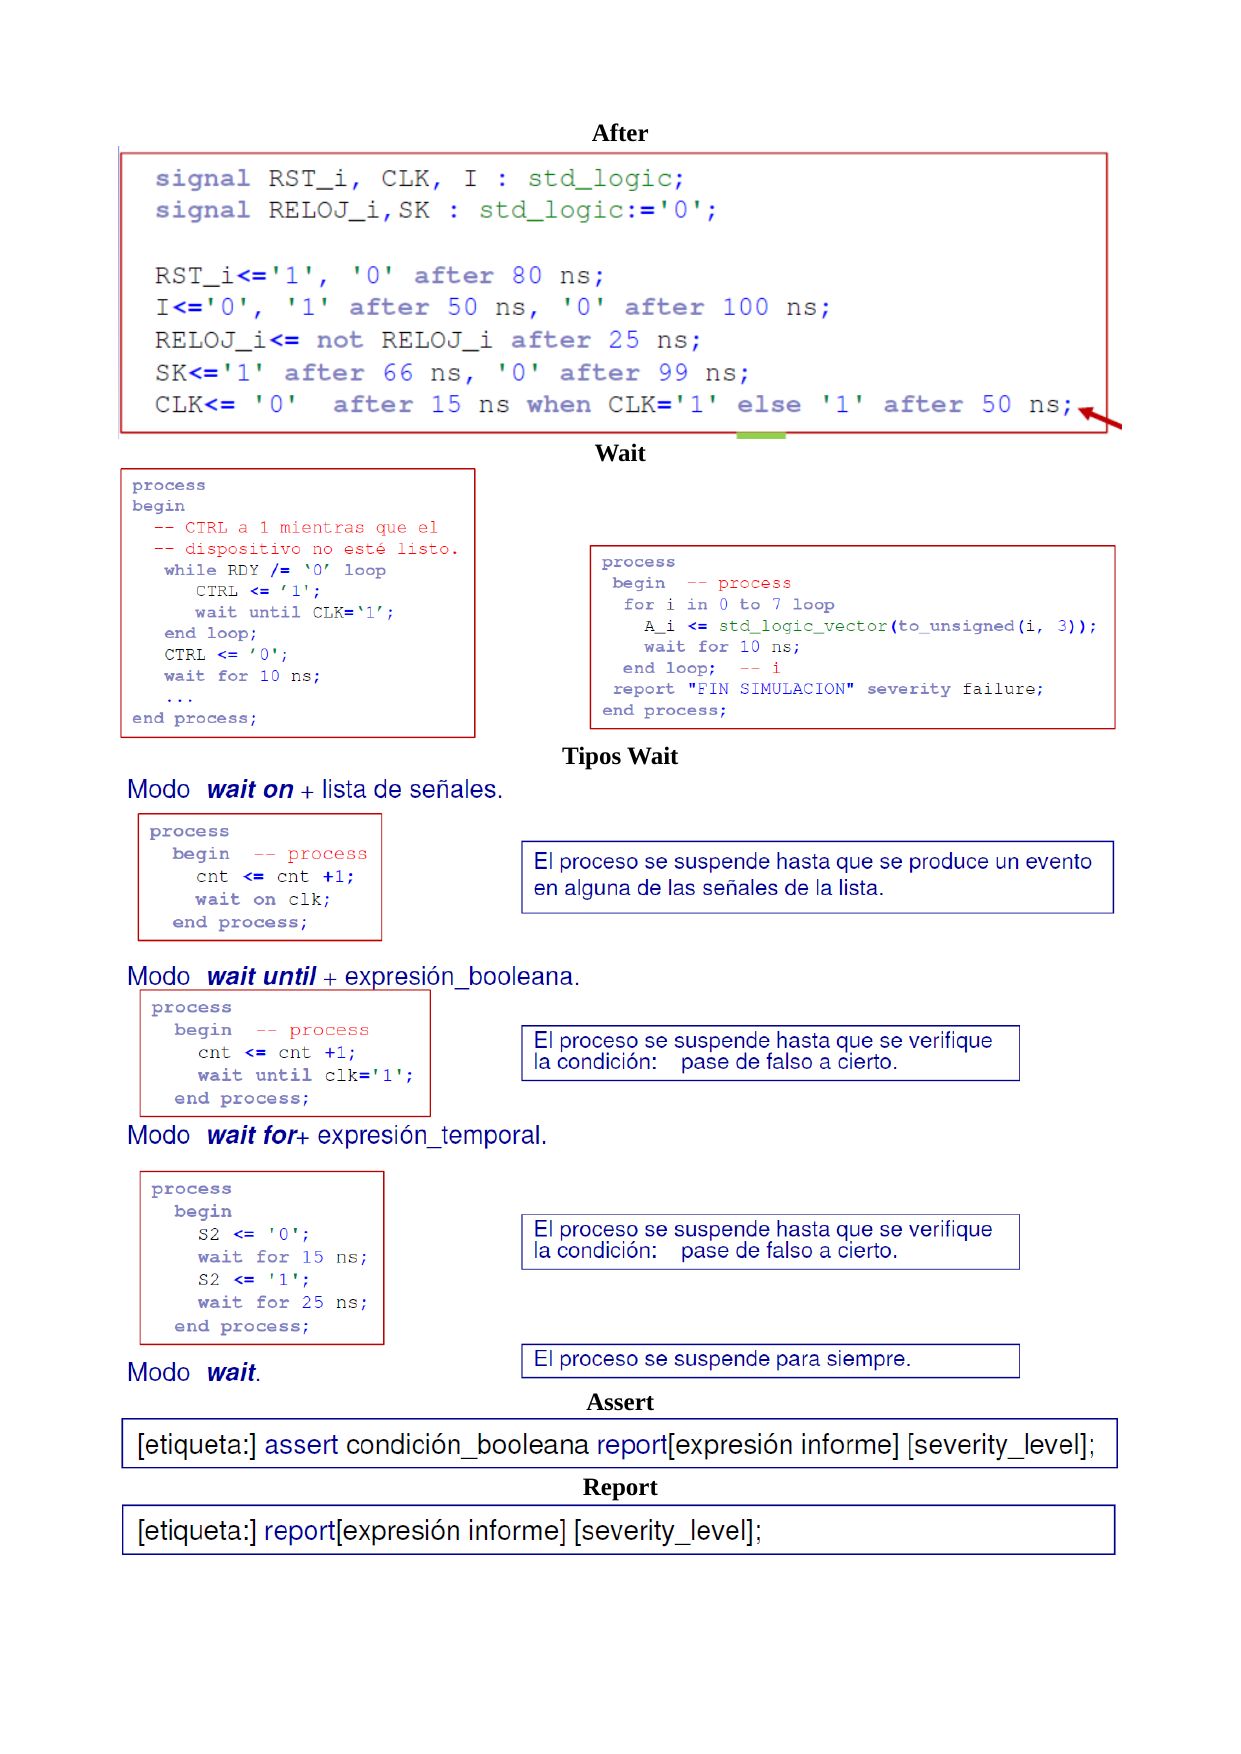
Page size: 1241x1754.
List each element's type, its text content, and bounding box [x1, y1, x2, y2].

picture [118, 467, 1122, 742]
text After [118, 118, 1122, 146]
picture [118, 1501, 1122, 1561]
text Report [118, 1473, 1122, 1501]
picture [118, 770, 1122, 1387]
picture [118, 1415, 1122, 1473]
text Wait [118, 439, 1122, 467]
picture [118, 146, 1122, 439]
text Tipos Wait [118, 742, 1122, 770]
text Assert [118, 1387, 1122, 1415]
